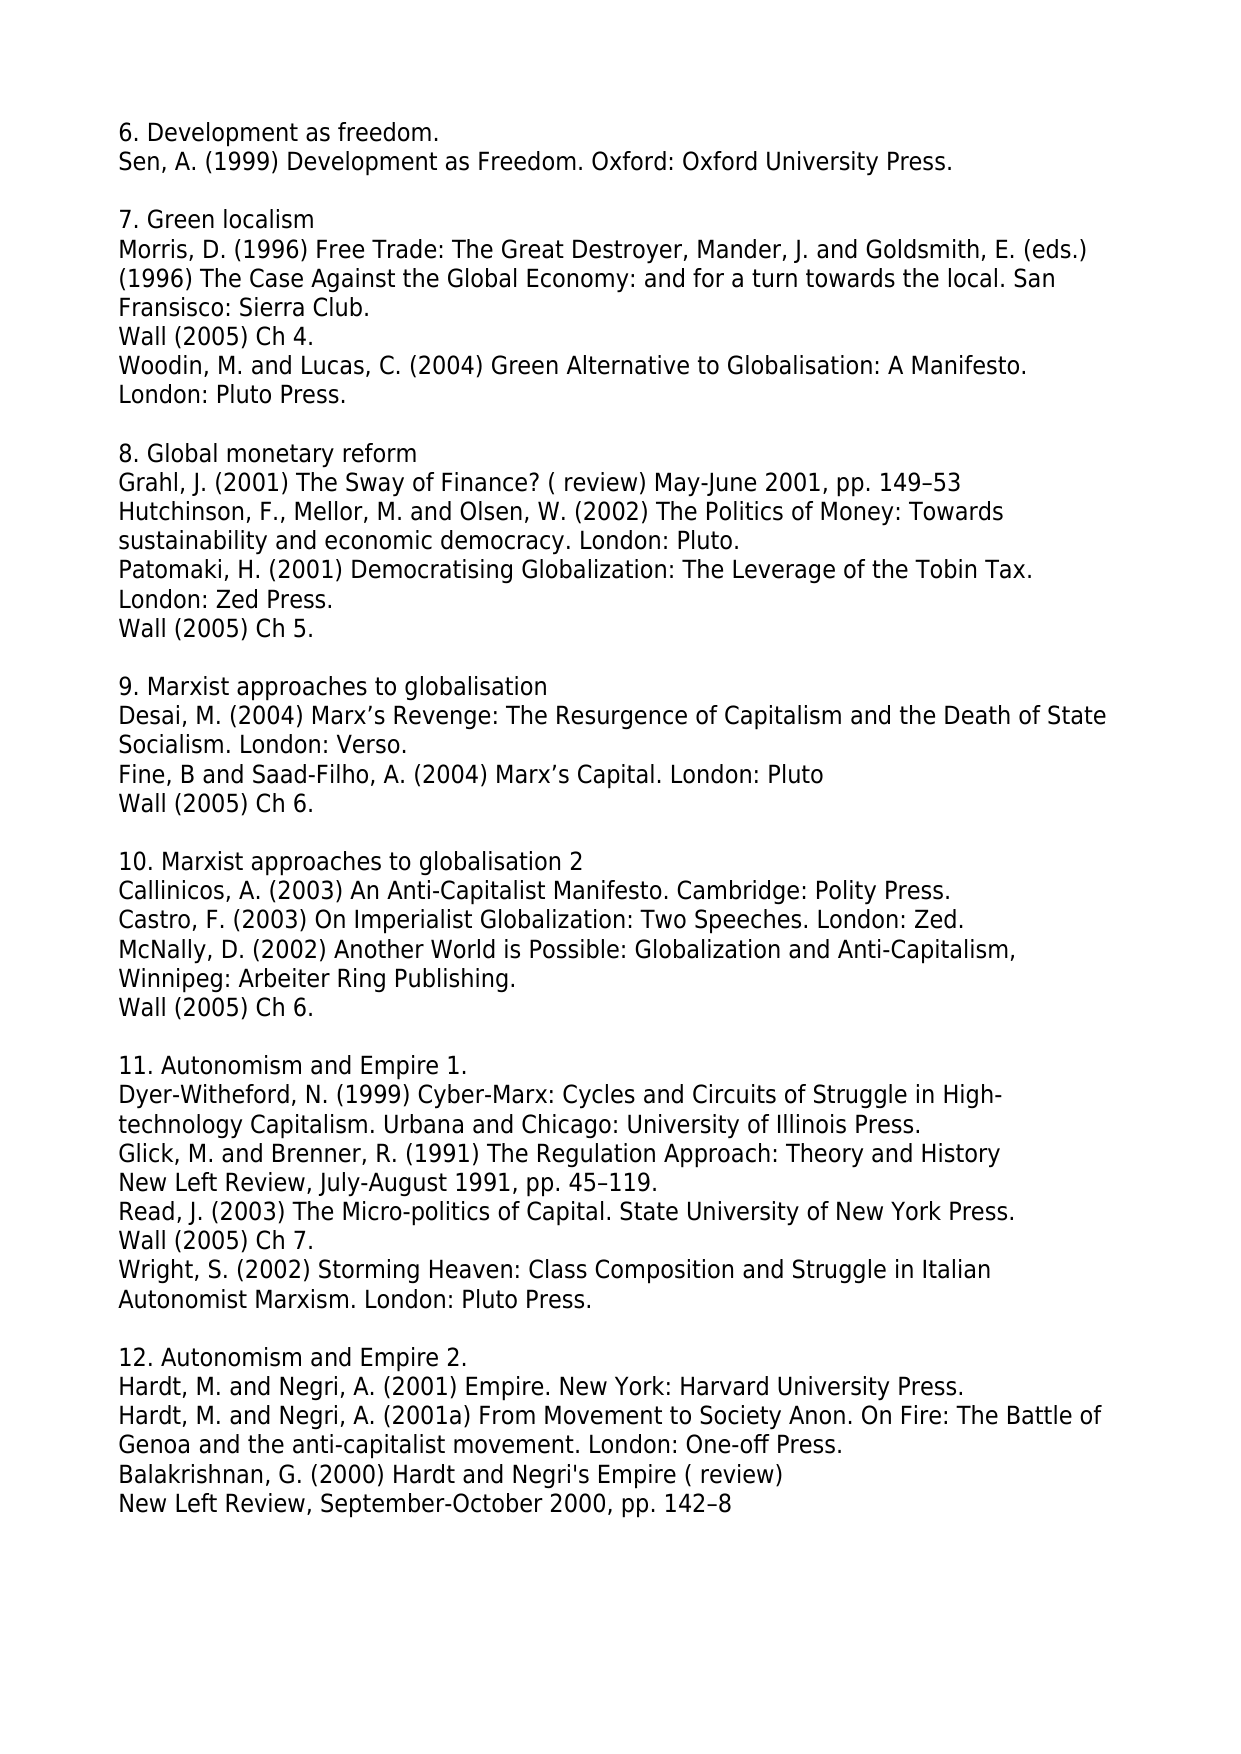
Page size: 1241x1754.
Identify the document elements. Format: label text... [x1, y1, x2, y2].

text 6. Development as freedom. Sen, A. (1999) Development as Freedom. Oxford: Oxford University Press. 7. Green localism Morris, D. (1996) Free Trade: The Great Destroyer, Mander, J. and Goldsmith, E. (eds.) (1996) The Case Against the Global Economy: and for a turn towards the local. San Fransisco: Sierra Club. Wall (2005) Ch 4. Woodin, M. and Lucas, C. (2004) Green Alternative to Globalisation: A Manifesto. London: Pluto Press. 8. Global monetary reform Grahl, J. (2001) The Sway of Finance? ( review) May-June 2001, pp. 149–53 Hutchinson, F., Mellor, M. and Olsen, W. (2002) The Politics of Money: Towards sustainability and economic democracy. London: Pluto. Patomaki, H. (2001) Democratising Globalization: The Leverage of the Tobin Tax. London: Zed Press. Wall (2005) Ch 5. 9. Marxist approaches to globalisation Desai, M. (2004) Marx’s Revenge: The Resurgence of Capitalism and the Death of State Socialism. London: Verso. Fine, B and Saad-Filho, A. (2004) Marx’s Capital. London: Pluto Wall (2005) Ch 6. 10. Marxist approaches to globalisation 2 Callinicos, A. (2003) An Anti-Capitalist Manifesto. Cambridge: Polity Press. Castro, F. (2003) On Imperialist Globalization: Two Speeches. London: Zed. McNally, D. (2002) Another World is Possible: Globalization and Anti-Capitalism, Winnipeg: Arbeiter Ring Publishing. Wall (2005) Ch 6. 11. Autonomism and Empire 1. Dyer-Witheford, N. (1999) Cyber-Marx: Cycles and Circuits of Struggle in High-technology Capitalism. Urbana and Chicago: University of Illinois Press. Glick, M. and Brenner, R. (1991) The Regulation Approach: Theory and History New Left Review, July-August 1991, pp. 45–119. Read, J. (2003) The Micro-politics of Capital. State University of New York Press. Wall (2005) Ch 7. Wright, S. (2002) Storming Heaven: Class Composition and Struggle in Italian Autonomist Marxism. London: Pluto Press. 12. Autonomism and Empire 2. Hardt, M. and Negri, A. (2001) Empire. New York: Harvard University Press. Hardt, M. and Negri, A. (2001a) From Movement to Society Anon. On Fire: The Battle of Genoa and the anti-capitalist movement. London: One-off Press. Balakrishnan, G. (2000) Hardt and Negri's Empire ( review) New Left Review, September-October 2000, pp. 142–8 [118, 118, 1122, 1635]
